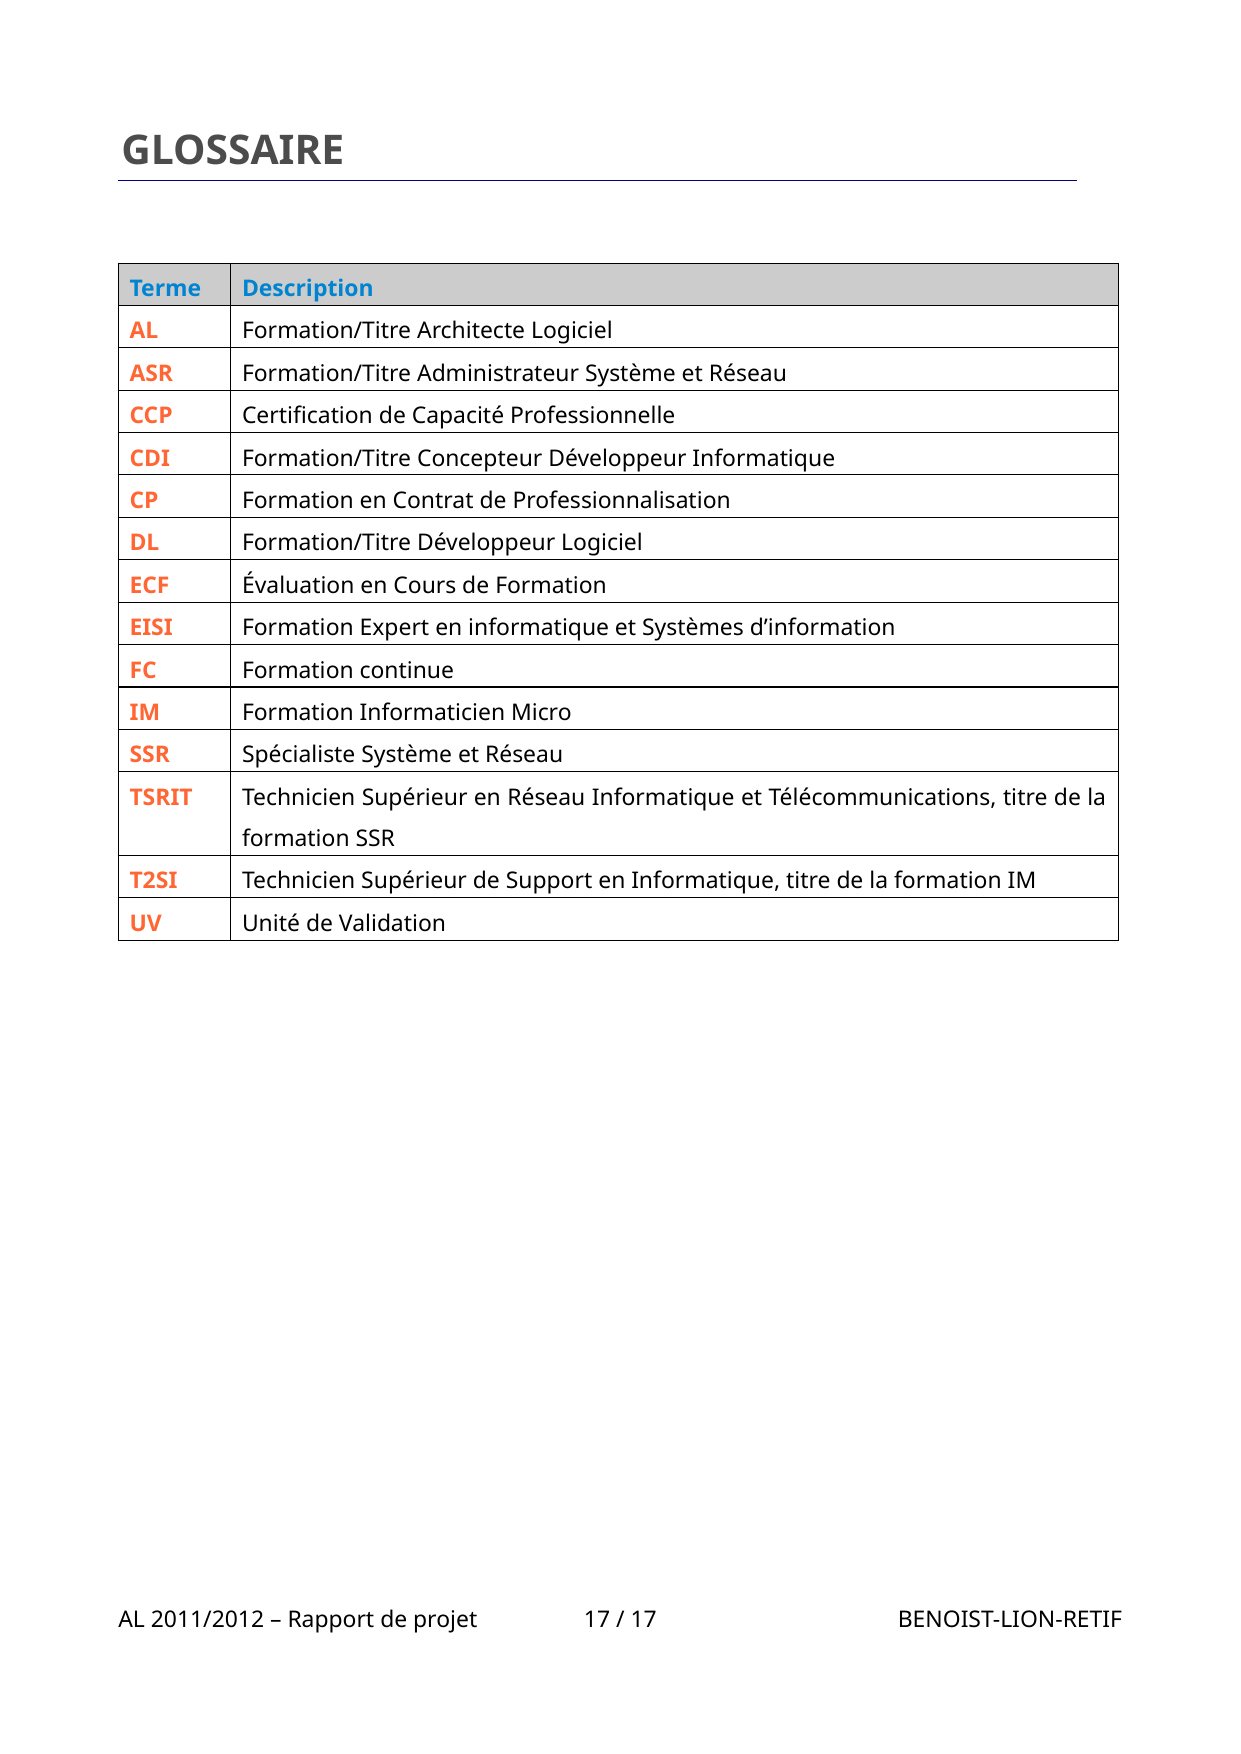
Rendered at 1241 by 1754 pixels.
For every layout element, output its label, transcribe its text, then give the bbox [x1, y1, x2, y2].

table_cell CCP [119, 391, 230, 432]
table_cell FC [119, 645, 230, 686]
table_cell UV [119, 898, 230, 940]
table_cell EISI [119, 603, 230, 644]
table_cell Formation continue [231, 645, 1118, 686]
table_cell Formation en Contrat de Professionnalisation [231, 475, 1118, 517]
table_cell TSRIT [119, 772, 230, 855]
table_cell Technicien Supérieur en Réseau Informatique et Télécommunications, titre de la formation SSR [231, 772, 1118, 855]
table_header Terme [119, 264, 230, 305]
table_cell AL [119, 306, 230, 347]
table_cell Formation/Titre Architecte Logiciel [231, 306, 1118, 347]
table_cell ECF [119, 560, 230, 602]
table_cell SSR [119, 730, 230, 771]
table_cell Formation/Titre Administrateur Système et Réseau [231, 348, 1118, 389]
table_cell Formation Expert en informatique et Systèmes d’information [231, 603, 1118, 644]
table_cell ASR [119, 348, 230, 389]
table_cell Spécialiste Système et Réseau [231, 730, 1118, 771]
table_cell Technicien Supérieur de Support en Informatique, titre de la formation IM [231, 856, 1118, 897]
table_cell Certification de Capacité Professionnelle [231, 391, 1118, 432]
table_cell CDI [119, 433, 230, 474]
table_cell CP [119, 475, 230, 517]
table_cell Formation/Titre Développeur Logiciel [231, 518, 1118, 559]
subtitle Glossaire [118, 118, 1077, 180]
table_header Description [231, 264, 1118, 305]
table_cell IM [119, 688, 230, 729]
table_cell DL [119, 518, 230, 559]
table_cell T2SI [119, 856, 230, 897]
table_cell Unité de Validation [231, 898, 1118, 940]
table_cell Formation/Titre Concepteur Développeur Informatique [231, 433, 1118, 474]
table_cell Évaluation en Cours de Formation [231, 560, 1118, 602]
table_cell Formation Informaticien Micro [231, 688, 1118, 729]
